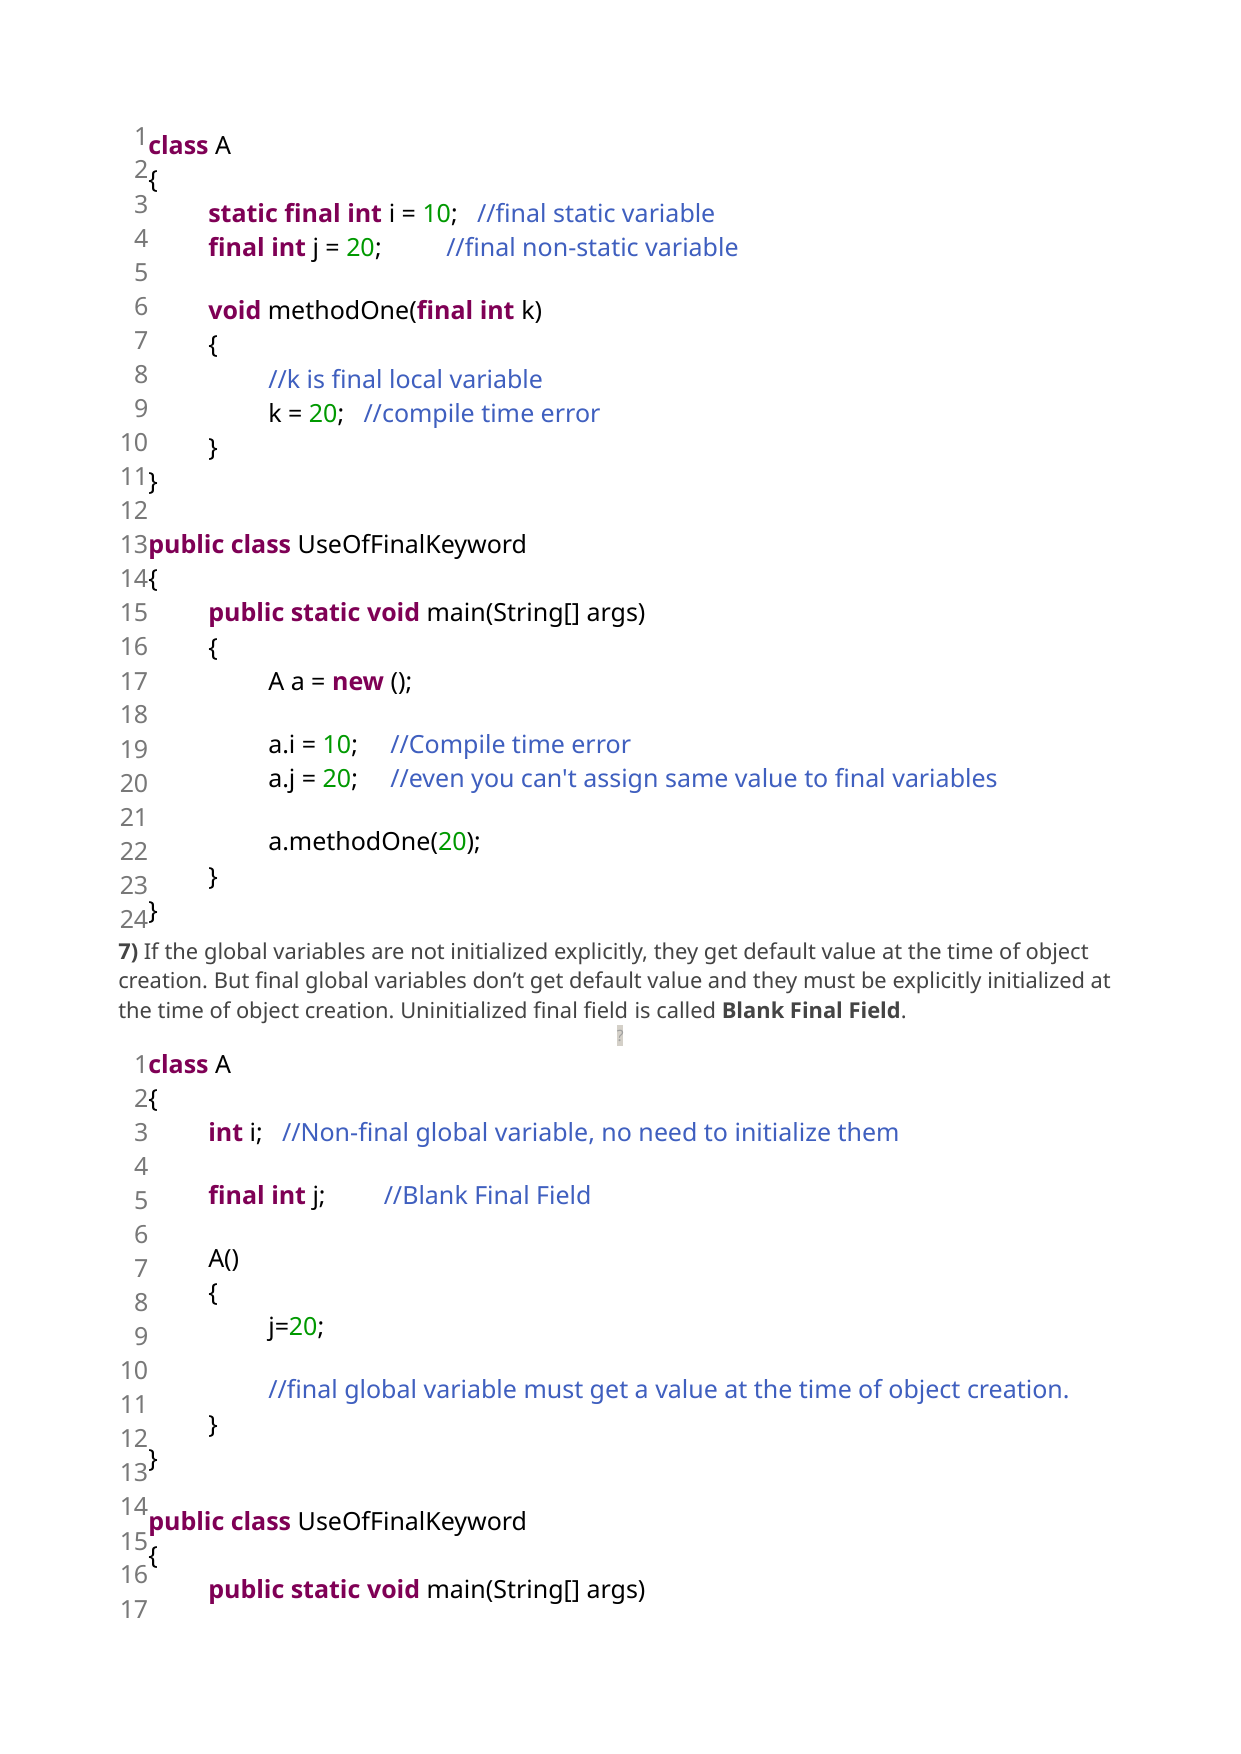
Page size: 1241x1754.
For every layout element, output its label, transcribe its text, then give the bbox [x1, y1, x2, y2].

table_header 1 2 3 4 5 6 7 8 9 10 11 12 13 14 15 16 17 [118, 1046, 148, 1625]
text 7) If the global variables are not initialized explicitly, they get default value at the time of object creation. But final global variables don’t get default value and they must be explicitly initialized at the time of object creation. Uninitialized final field is called Blank Final Field. [118, 936, 1122, 1025]
table_header class A { int i; //Non-final global variable, no need to initialize them final int j; //Blank Final Field A() { j=20; //final global variable must get a value at the time of object creation. } } public class UseOfFinalKeyword { public static void main(String[] args) [148, 1046, 1122, 1625]
table_header class A { static final int i = 10; //final static variable final int j = 20; //final non-static variable void methodOne(final int k) { //k is final local variable k = 20; //compile time error } } public class UseOfFinalKeyword { public static void main(String[] args) { A a = new (); a.i = 10; //Compile time error a.j = 20; //even you can't assign same value to final variables a.methodOne(20); } } [148, 118, 1122, 936]
table_header 1 2 3 4 5 6 7 8 9 10 11 12 13 14 15 16 17 18 19 20 21 22 23 24 [118, 118, 148, 936]
text ? [118, 1025, 1122, 1046]
